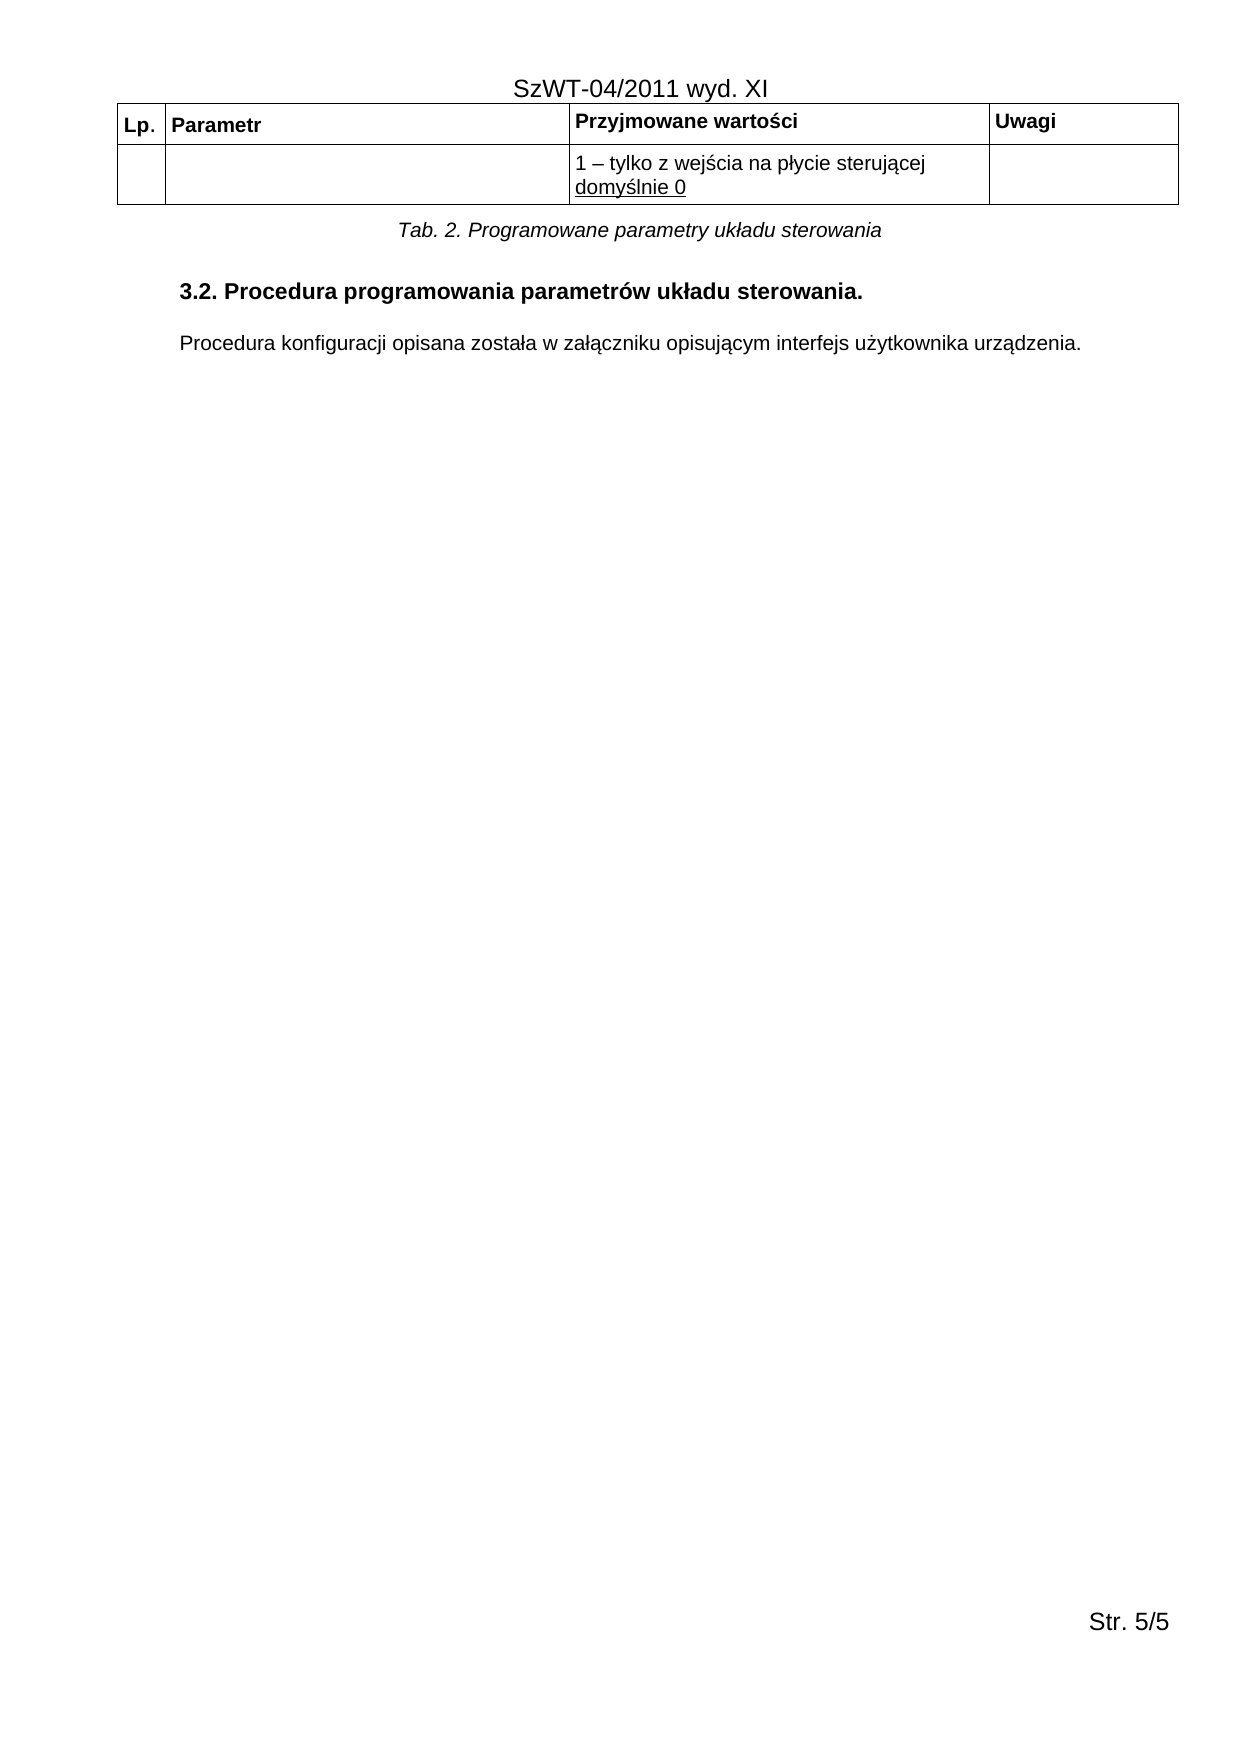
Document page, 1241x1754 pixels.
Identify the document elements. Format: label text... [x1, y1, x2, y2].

table_header Parametr [166, 104, 569, 144]
table_header Lp. [118, 104, 165, 144]
subtitle 3.2. Procedura programowania parametrów układu sterowania. [179, 278, 1169, 304]
table_cell [990, 145, 1178, 204]
table_cell [166, 145, 569, 204]
table_header Przyjmowane wartości [570, 104, 989, 144]
table_header Uwagi [990, 104, 1178, 144]
text Procedura konfiguracji opisana została w załączniku opisującym interfejs użytkownika urządzenia. [179, 331, 1169, 355]
table_cell [118, 145, 165, 204]
text Tab. 2. Programowane parametry układu sterowania [112, 218, 1169, 242]
table_cell 1 – tylko z wejścia na płycie sterującej domyślnie 0 [570, 145, 989, 204]
